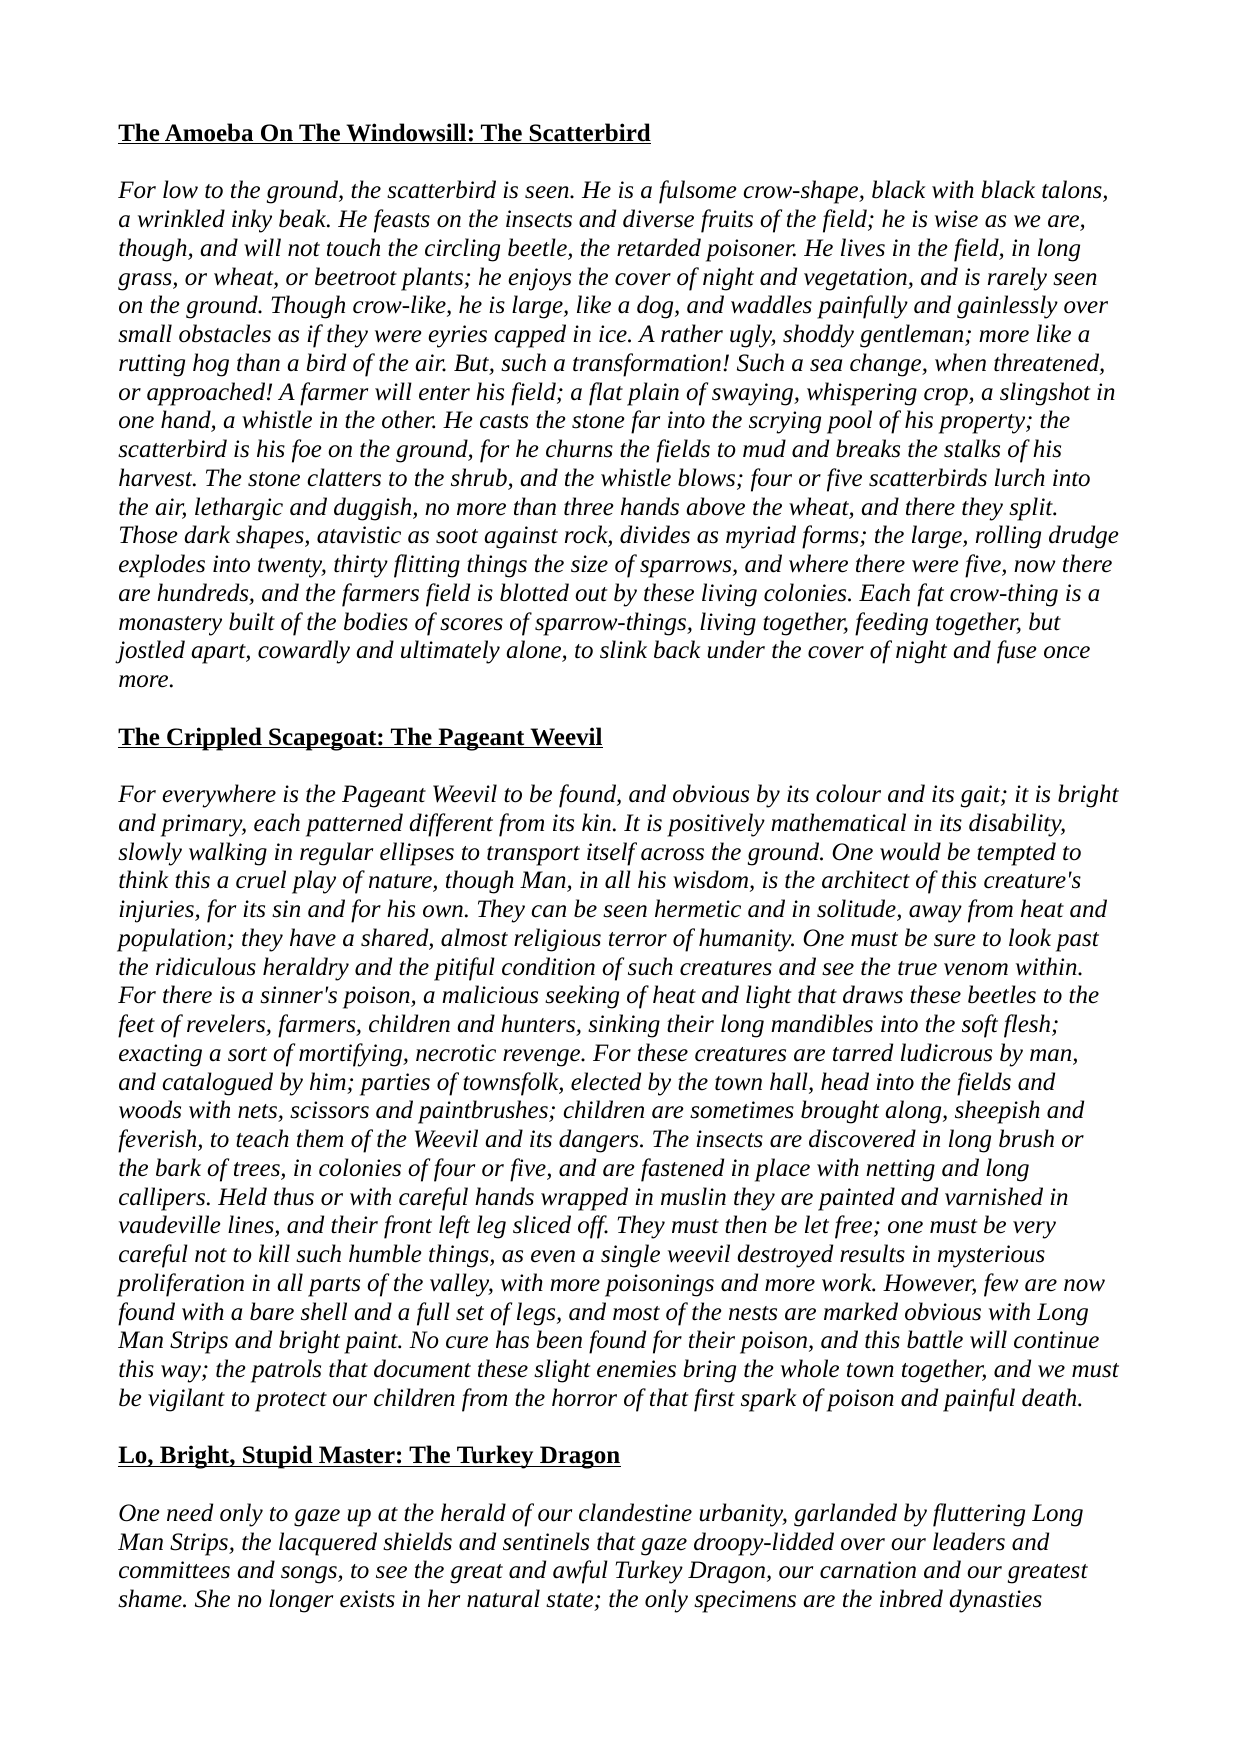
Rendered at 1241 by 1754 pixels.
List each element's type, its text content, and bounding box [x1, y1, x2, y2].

text For everywhere is the Pageant Weevil to be found, and obvious by its colour and its gait; it is bright and primary, each patterned different from its kin. It is positively mathematical in its disability, slowly walking in regular ellipses to transport itself across the ground. One would be tempted to think this a cruel play of nature, though Man, in all his wisdom, is the architect of this creature's injuries, for its sin and for his own. They can be seen hermetic and in solitude, away from heat and population; they have a shared, almost religious terror of humanity. One must be sure to look past the ridiculous heraldry and the pitiful condition of such creatures and see the true venom within. For there is a sinner's poison, a malicious seeking of heat and light that draws these beetles to the feet of revelers, farmers, children and hunters, sinking their long mandibles into the soft flesh; exacting a sort of mortifying, necrotic revenge. For these creatures are tarred ludicrous by man, and catalogued by him; parties of townsfolk, elected by the town hall, head into the fields and woods with nets, scissors and paintbrushes; children are sometimes brought along, sheepish and feverish, to teach them of the Weevil and its dangers. The insects are discovered in long brush or the bark of trees, in colonies of four or five, and are fastened in place with netting and long callipers. Held thus or with careful hands wrapped in muslin they are painted and varnished in vaudeville lines, and their front left leg sliced off. They must then be let free; one must be very careful not to kill such humble things, as even a single weevil destroyed results in mysterious proliferation in all parts of the valley, with more poisonings and more work. However, few are now found with a bare shell and a full set of legs, and most of the nests are marked obvious with Long Man Strips and bright paint. No cure has been found for their poison, and this battle will continue this way; the patrols that document these slight enemies bring the whole town together, and we must be vigilant to protect our children from the horror of that first spark of poison and painful death. [118, 779, 1122, 1412]
text The Crippled Scapegoat: The Pageant Weevil [118, 722, 1122, 751]
text Lo, Bright, Stupid Master: The Turkey Dragon [118, 1441, 1122, 1469]
text The Amoeba On The Windowsill: The Scatterbird [118, 118, 1122, 147]
text For low to the ground, the scatterbird is seen. He is a fulsome crow-shape, black with black talons, a wrinkled inky beak. He feasts on the insects and diverse fruits of the field; he is wise as we are, though, and will not touch the circling beetle, the retarded poisoner. He lives in the field, in long grass, or wheat, or beetroot plants; he enjoys the cover of night and vegetation, and is rarely seen on the ground. Though crow-like, he is large, like a dog, and waddles painfully and gainlessly over small obstacles as if they were eyries capped in ice. A rather ugly, shoddy gentleman; more like a rutting hog than a bird of the air. But, such a transformation! Such a sea change, when threatened, or approached! A farmer will enter his field; a flat plain of swaying, whispering crop, a slingshot in one hand, a whistle in the other. He casts the stone far into the scrying pool of his property; the scatterbird is his foe on the ground, for he churns the fields to mud and breaks the stalks of his harvest. The stone clatters to the shrub, and the whistle blows; four or five scatterbirds lurch into the air, lethargic and duggish, no more than three hands above the wheat, and there they split. Those dark shapes, atavistic as soot against rock, divides as myriad forms; the large, rolling drudge explodes into twenty, thirty flitting things the size of sparrows, and where there were five, now there are hundreds, and the farmers field is blotted out by these living colonies. Each fat crow-thing is a monastery built of the bodies of scores of sparrow-things, living together, feeding together, but jostled apart, cowardly and ultimately alone, to slink back under the cover of night and fuse once more. [118, 176, 1122, 693]
text One need only to gaze up at the herald of our clandestine urbanity, garlanded by fluttering Long Man Strips, the lacquered shields and sentinels that gaze droopy-lidded over our leaders and committees and songs, to see the great and awful Turkey Dragon, our carnation and our greatest shame. She no longer exists in her natural state; the only specimens are the inbred dynasties [118, 1498, 1122, 1613]
